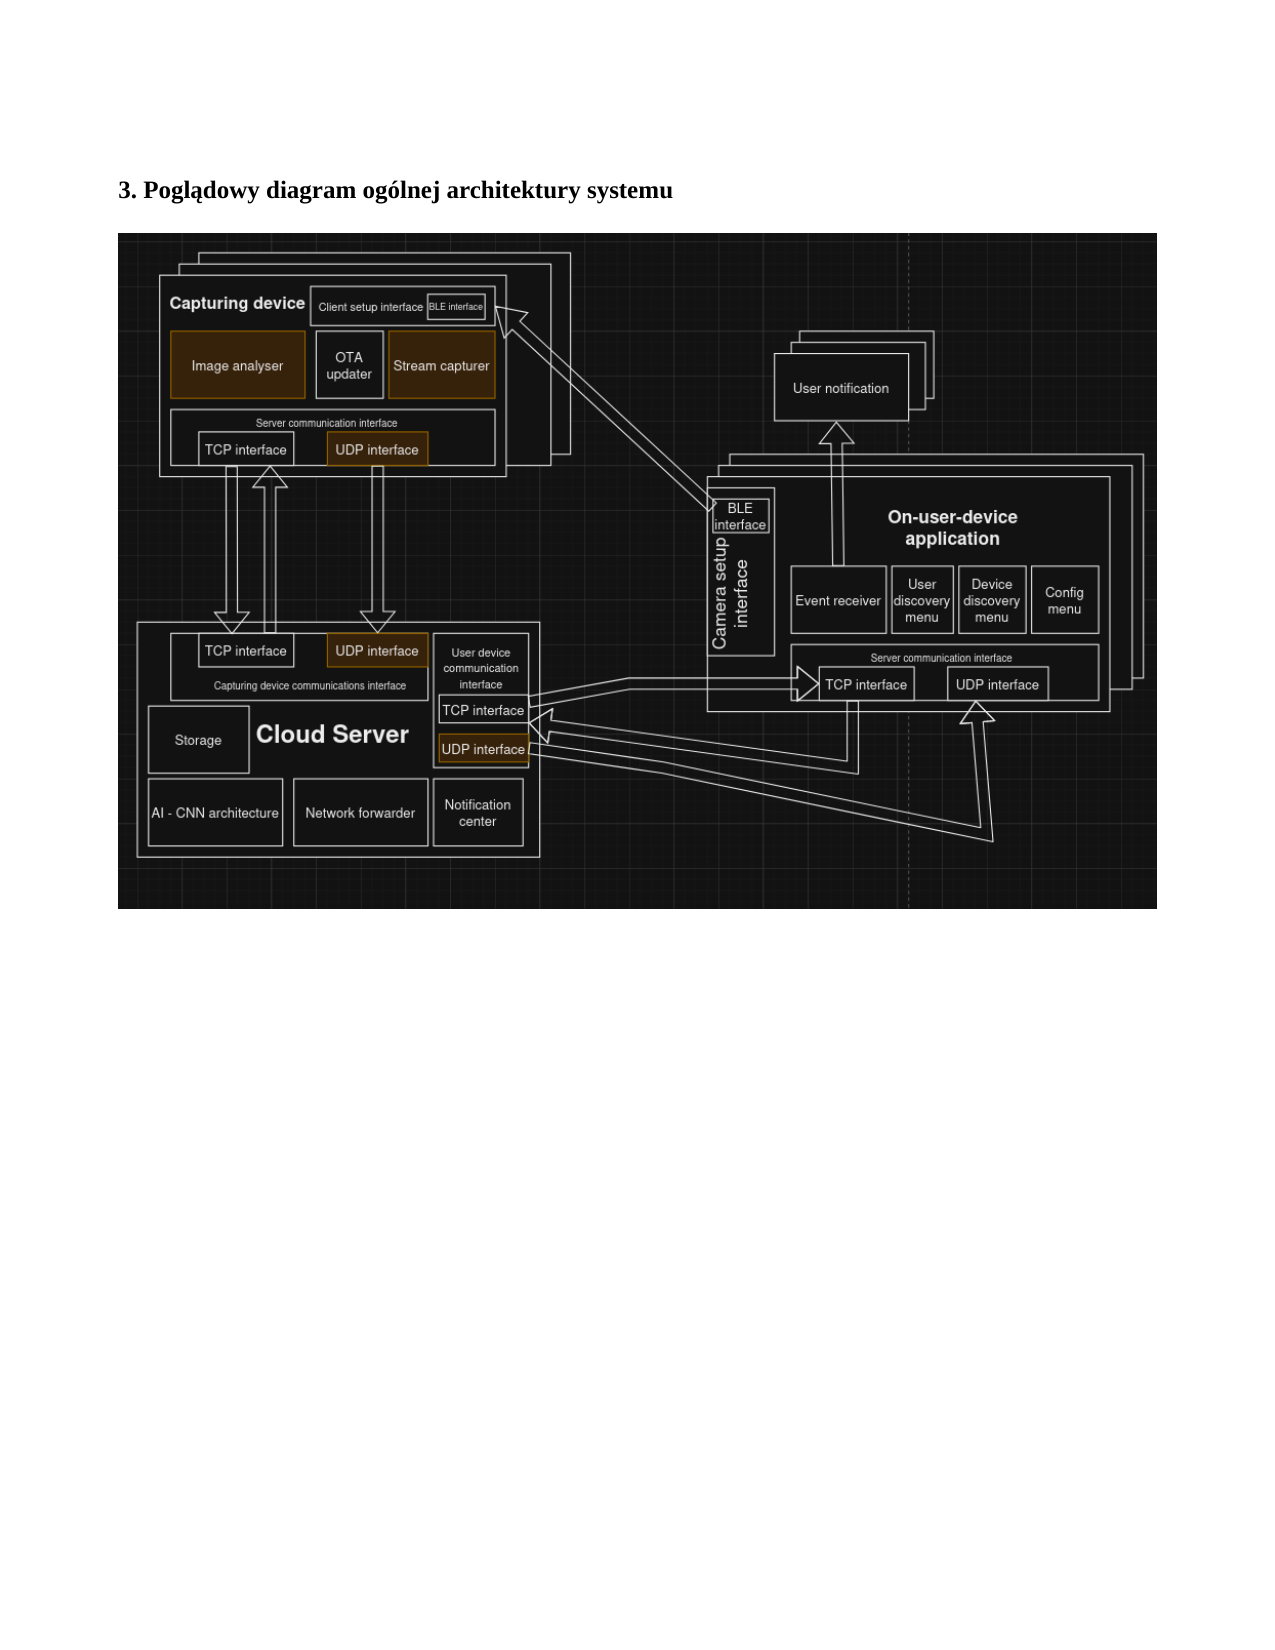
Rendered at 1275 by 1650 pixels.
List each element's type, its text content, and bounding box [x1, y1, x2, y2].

text 3. Poglądowy diagram ogólnej architektury systemu [118, 176, 1157, 204]
picture [118, 233, 1157, 909]
